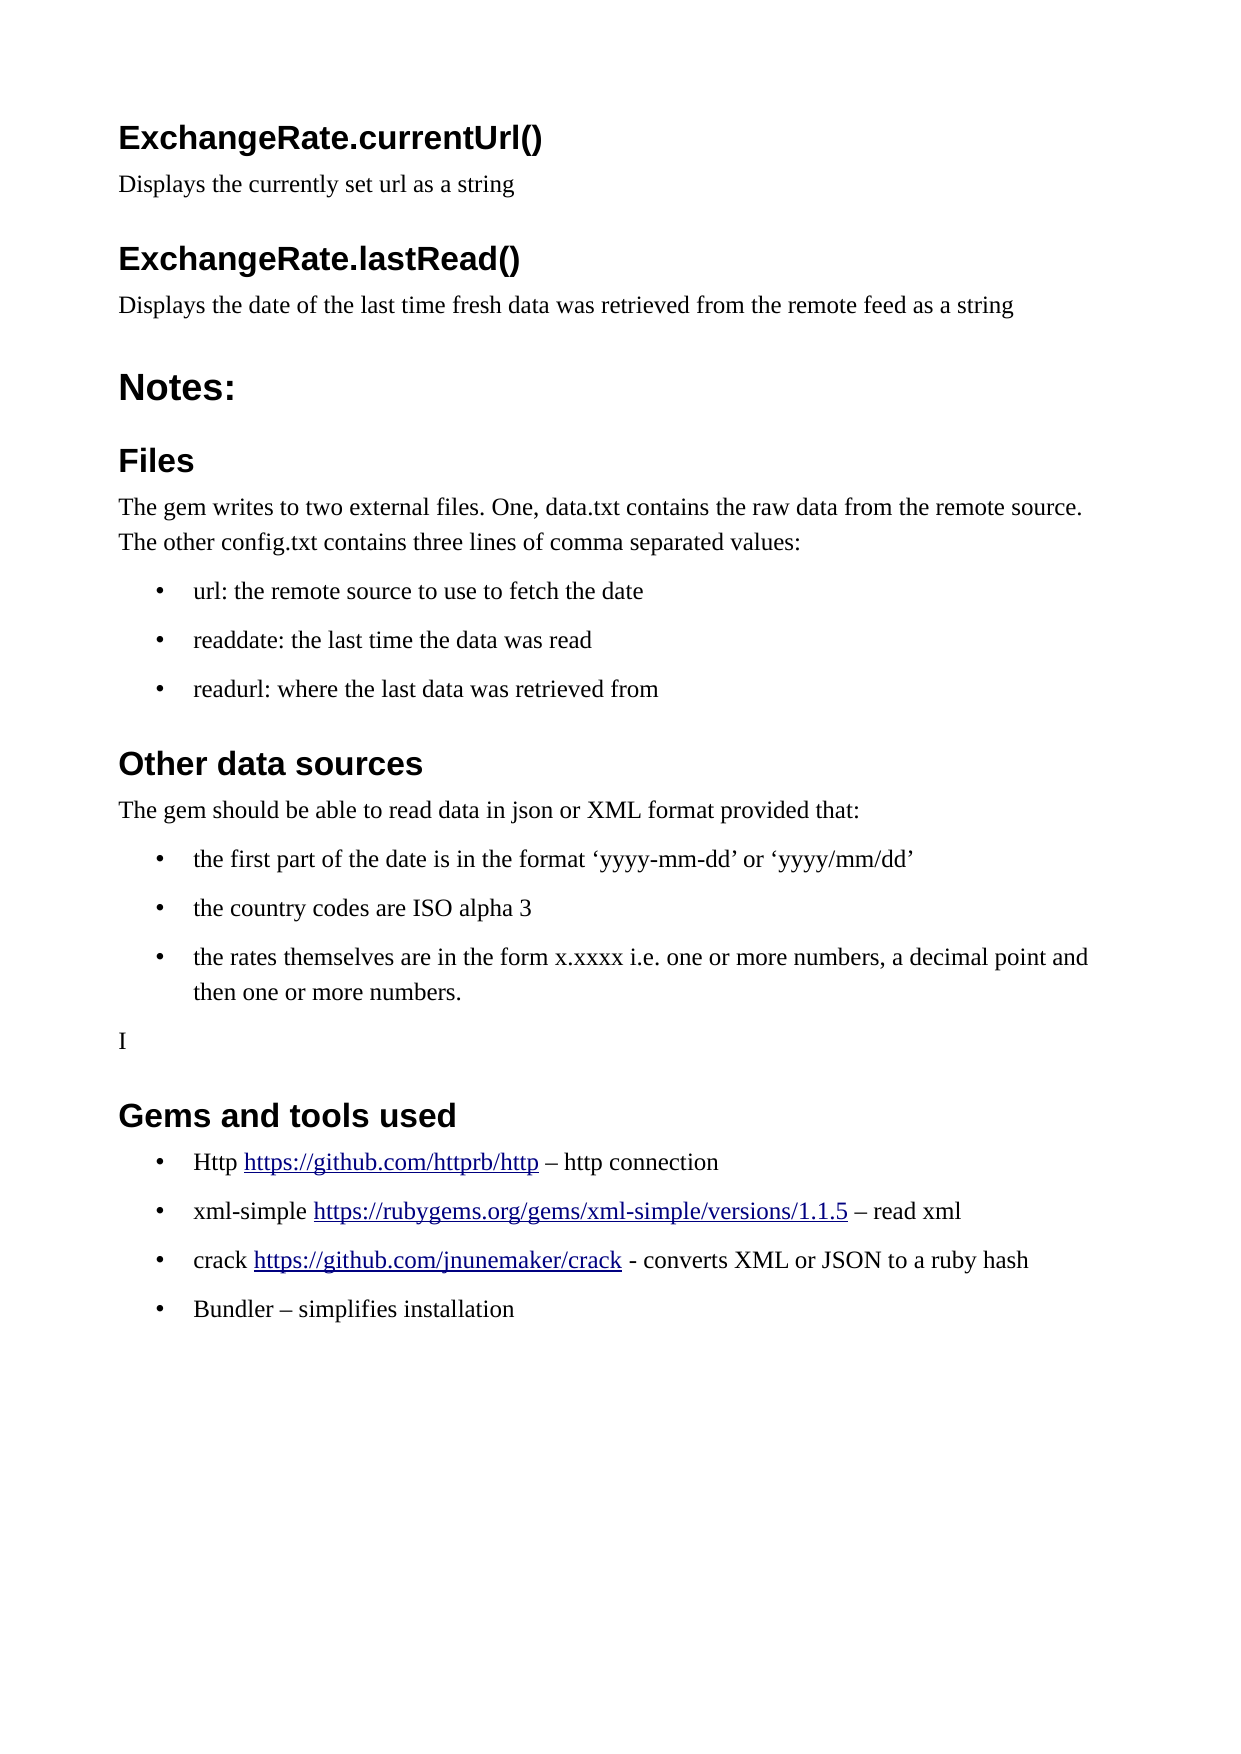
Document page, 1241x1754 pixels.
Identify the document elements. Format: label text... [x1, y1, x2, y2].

text Displays the currently set url as a string [118, 169, 1122, 198]
text Displays the date of the last time fresh data was retrieved from the remote feed as a string [118, 290, 1122, 319]
list url: the remote source to use to fetch the date [156, 576, 1122, 605]
list xml-simple https://rubygems.org/gems/xml-simple/versions/1.1.5 – read xml [156, 1196, 1122, 1225]
text The gem should be able to read data in json or XML format provided that: [118, 795, 1122, 824]
subtitle Gems and tools used [118, 1096, 1122, 1134]
list Bundler – simplifies installation [156, 1294, 1122, 1323]
list readdate: the last time the data was read [156, 625, 1122, 654]
list crack https://github.com/jnunemaker/crack - converts XML or JSON to a ruby hash [156, 1245, 1122, 1274]
text The gem writes to two external files. One, data.txt contains the raw data from the remote source. The other config.txt contains three lines of comma separated values: [118, 492, 1122, 556]
subtitle ExchangeRate.currentUrl() [118, 118, 1122, 157]
list the first part of the date is in the format ‘yyyy-mm-dd’ or ‘yyyy/mm/dd’ [156, 844, 1122, 873]
subtitle Other data sources [118, 744, 1122, 783]
list Http https://github.com/httprb/http – http connection [156, 1147, 1122, 1176]
subtitle Notes: [118, 364, 1122, 408]
subtitle ExchangeRate.lastRead() [118, 239, 1122, 278]
list readurl: where the last data was retrieved from [156, 674, 1122, 703]
subtitle Files [118, 441, 1122, 480]
text I [118, 1026, 1122, 1055]
list the rates themselves are in the form x.xxxx i.e. one or more numbers, a decimal point and then one or more numbers. [156, 942, 1122, 1006]
list the country codes are ISO alpha 3 [156, 893, 1122, 922]
